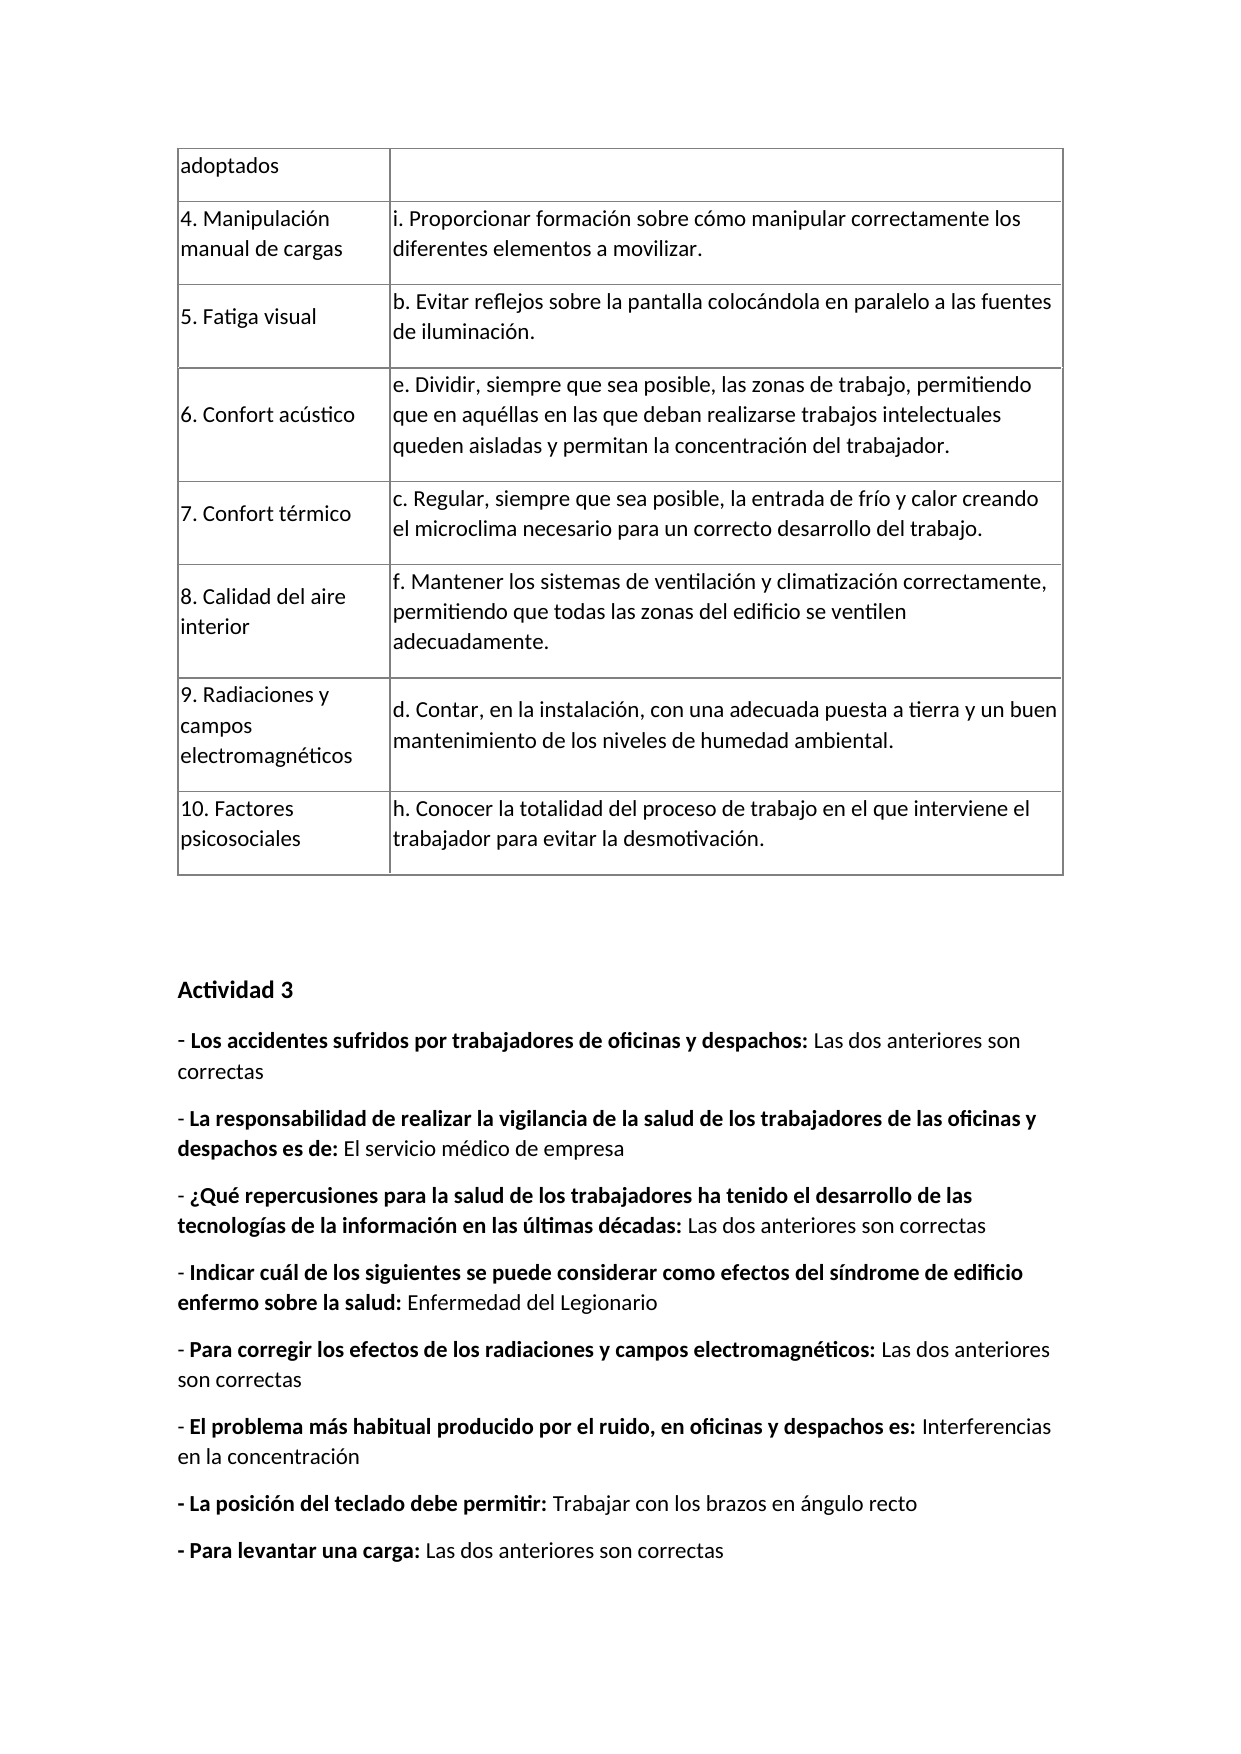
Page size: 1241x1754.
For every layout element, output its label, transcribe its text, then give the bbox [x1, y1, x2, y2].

table_cell [391, 149, 1062, 201]
table_cell 4. Manipulación manual de cargas [179, 202, 389, 284]
table_cell adoptados [179, 149, 389, 201]
text Actividad 3 [177, 974, 1063, 1005]
table_cell 9. Radiaciones y campos electromagnéticos [179, 679, 389, 791]
text - Para levantar una carga: Las dos anteriores son correctas [177, 1536, 1063, 1564]
table_cell h. Conocer la totalidad del proceso de trabajo en el que interviene el trabajador para evitar la desmotivación. [390, 791, 1062, 874]
table_cell d. Contar, en la instalación, con una adecuada puesta a tierra y un buen mantenimiento de los niveles de humedad ambiental. [391, 677, 1062, 791]
text - La posición del teclado debe permitir: Trabajar con los brazos en ángulo recto [177, 1489, 1063, 1517]
table_cell e. Dividir, siempre que sea posible, las zonas de trabajo, permitiendo que en aquéllas en las que deban realizarse trabajos intelectuales queden aisladas y permitan la concentración del trabajador. [391, 367, 1062, 481]
text - La responsabilidad de realizar la vigilancia de la salud de los trabajadores de las oficinas y despachos es de: El servicio médico de empresa [177, 1104, 1063, 1162]
table_cell f. Mantener los sistemas de ventilación y climatización correctamente, permitiendo que todas las zonas del edificio se ventilen adecuadamente. [391, 564, 1062, 677]
text - El problema más habitual producido por el ruido, en oficinas y despachos es: Interferencias en la concentración [177, 1412, 1063, 1470]
text - Indicar cuál de los siguientes se puede considerar como efectos del síndrome de edificio enfermo sobre la salud: Enfermedad del Legionario [177, 1258, 1063, 1316]
table_cell 7. Confort térmico [179, 482, 389, 564]
table_cell i. Proporcionar formación sobre cómo manipular correctamente los diferentes elementos a movilizar. [391, 201, 1062, 284]
table_cell c. Regular, siempre que sea posible, la entrada de frío y calor creando el microclima necesario para un correcto desarrollo del trabajo. [391, 481, 1062, 564]
table_cell 8. Calidad del aire interior [179, 565, 389, 677]
text - ¿Qué repercusiones para la salud de los trabajadores ha tenido el desarrollo de las tecnologías de la información en las últimas décadas: Las dos anteriores son correctas [177, 1181, 1063, 1239]
text - Los accidentes sufridos por trabajadores de oficinas y despachos: Las dos anteriores son correctas [177, 1024, 1063, 1085]
table_cell 5. Fatiga visual [179, 285, 389, 367]
table_cell b. Evitar reflejos sobre la pantalla colocándola en paralelo a las fuentes de iluminación. [391, 284, 1062, 367]
text - Para corregir los efectos de los radiaciones y campos electromagnéticos: Las dos anteriores son correctas [177, 1335, 1063, 1393]
table_cell 6. Confort acústico [179, 369, 389, 481]
table_cell 10. Factores psicosociales [179, 792, 390, 874]
